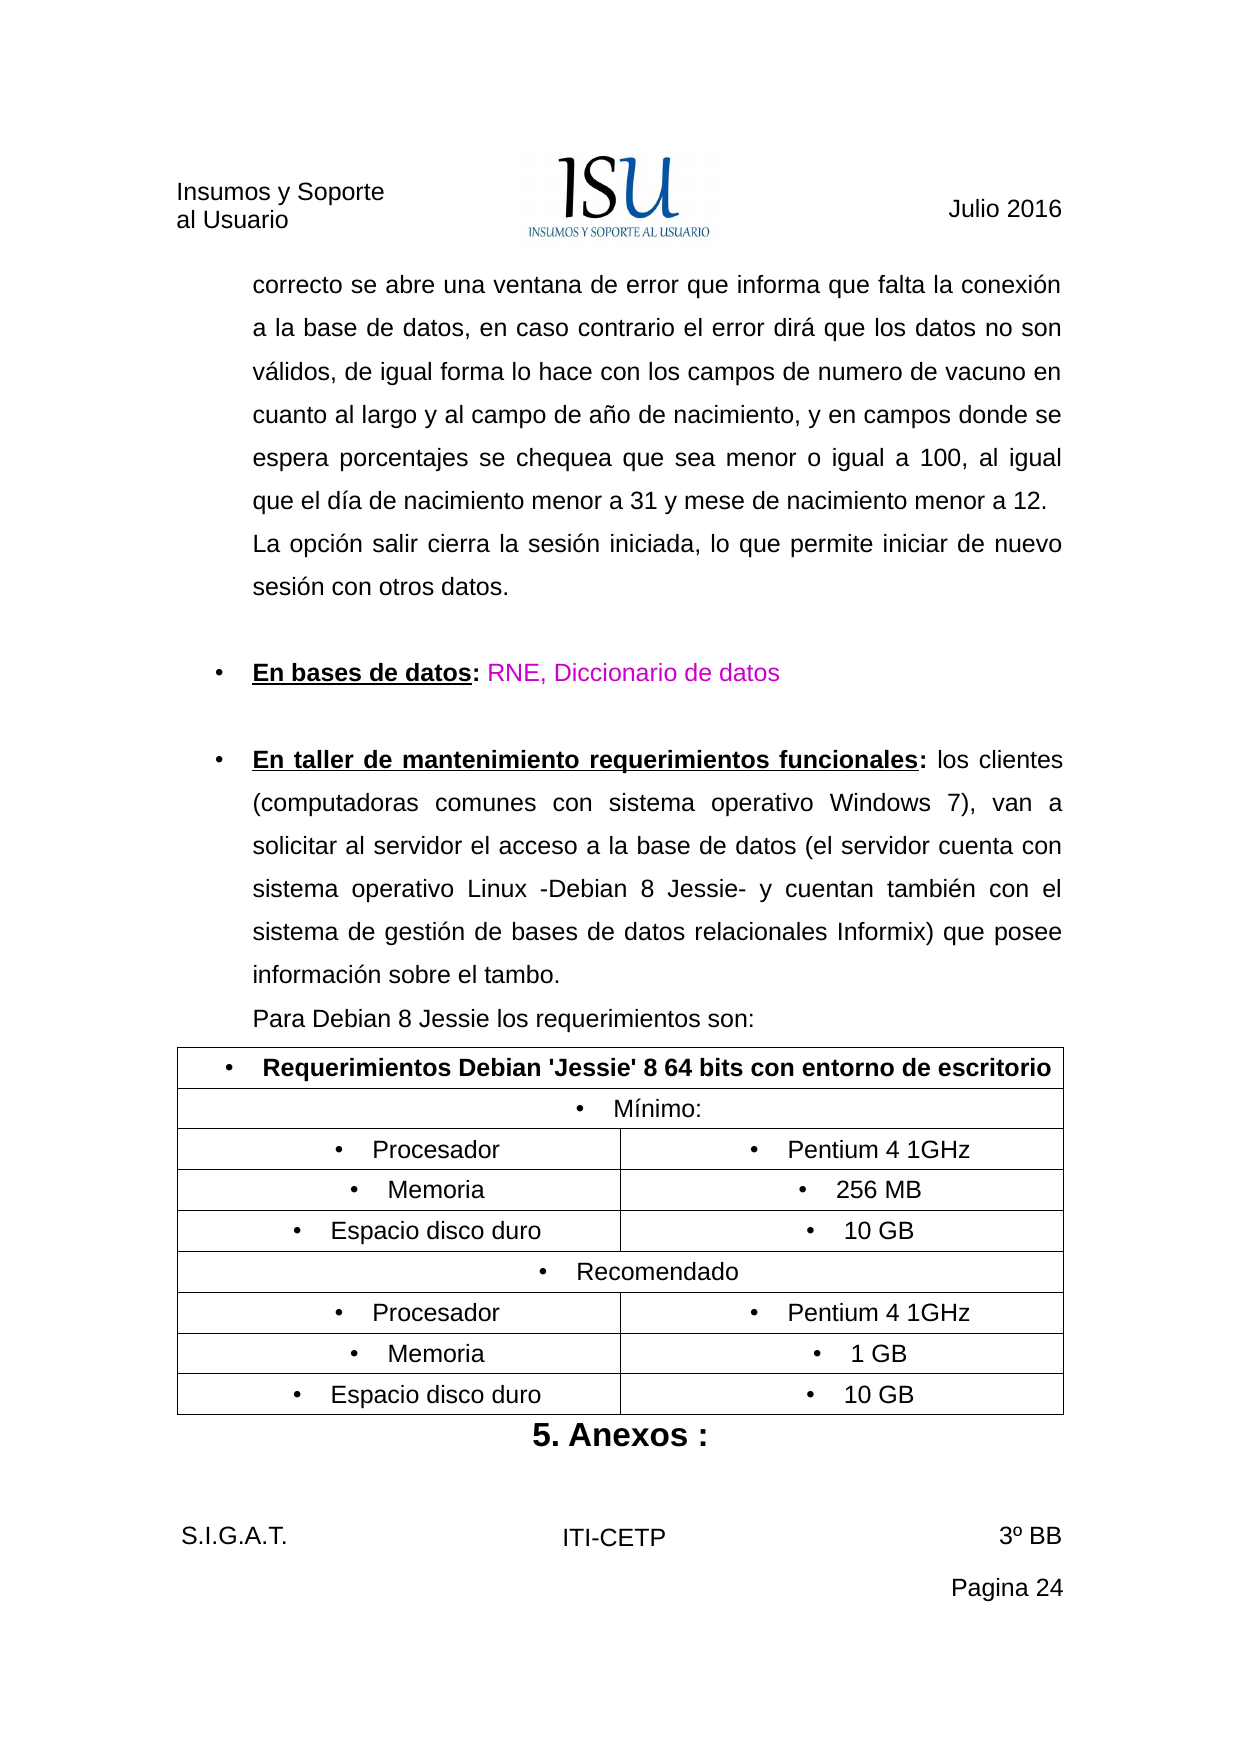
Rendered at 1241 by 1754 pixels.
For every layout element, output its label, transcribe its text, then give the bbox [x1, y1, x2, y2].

table_cell Pentium 4 1GHz [621, 1293, 1063, 1332]
list En bases de datos: RNE, Diccionario de datos [215, 658, 1063, 687]
table_cell 10 GB [621, 1374, 1063, 1414]
list correcto se abre una ventana de error que informa que falta la conexión a la base de datos, en caso contrario el error dirá que los datos no son válidos, de igual forma lo hace con los campos de numero de vacuno en cuanto al largo y al campo de año de nacimiento, y en campos donde se espera porcentajes se chequea que sea menor o igual a 100, al igual que el día de nacimiento menor a 31 y mese de nacimiento menor a 12. [215, 270, 1063, 514]
table_cell Recomendado [178, 1252, 1063, 1292]
table_cell Espacio disco duro [178, 1374, 620, 1414]
table_cell Procesador [178, 1293, 620, 1332]
table_cell Memoria [178, 1334, 620, 1373]
list En taller de mantenimiento requerimientos funcionales: los clientes (computadoras comunes con sistema operativo Windows 7), van a solicitar al servidor el acceso a la base de datos (el servidor cuenta con sistema operativo Linux -Debian 8 Jessie- y cuentan también con el sistema de gestión de bases de datos relacionales Informix) que posee información sobre el tambo. [215, 745, 1063, 989]
table_cell Espacio disco duro [178, 1211, 620, 1251]
text 5. Anexos : [177, 1415, 1063, 1453]
picture [517, 138, 723, 252]
table_cell 256 MB [621, 1170, 1063, 1210]
table_cell 10 GB [621, 1211, 1063, 1251]
table_cell Pentium 4 1GHz [621, 1129, 1063, 1169]
table_header Requerimientos Debian 'Jessie' 8 64 bits con entorno de escritorio [178, 1048, 1063, 1087]
table_cell 1 GB [621, 1334, 1063, 1373]
list La opción salir cierra la sesión iniciada, lo que permite iniciar de nuevo sesión con otros datos. [215, 529, 1063, 601]
table_cell Memoria [178, 1170, 620, 1210]
table_cell Mínimo: [178, 1089, 1063, 1128]
table_cell Procesador [178, 1129, 620, 1169]
list Para Debian 8 Jessie los requerimientos son: [215, 1003, 1063, 1032]
